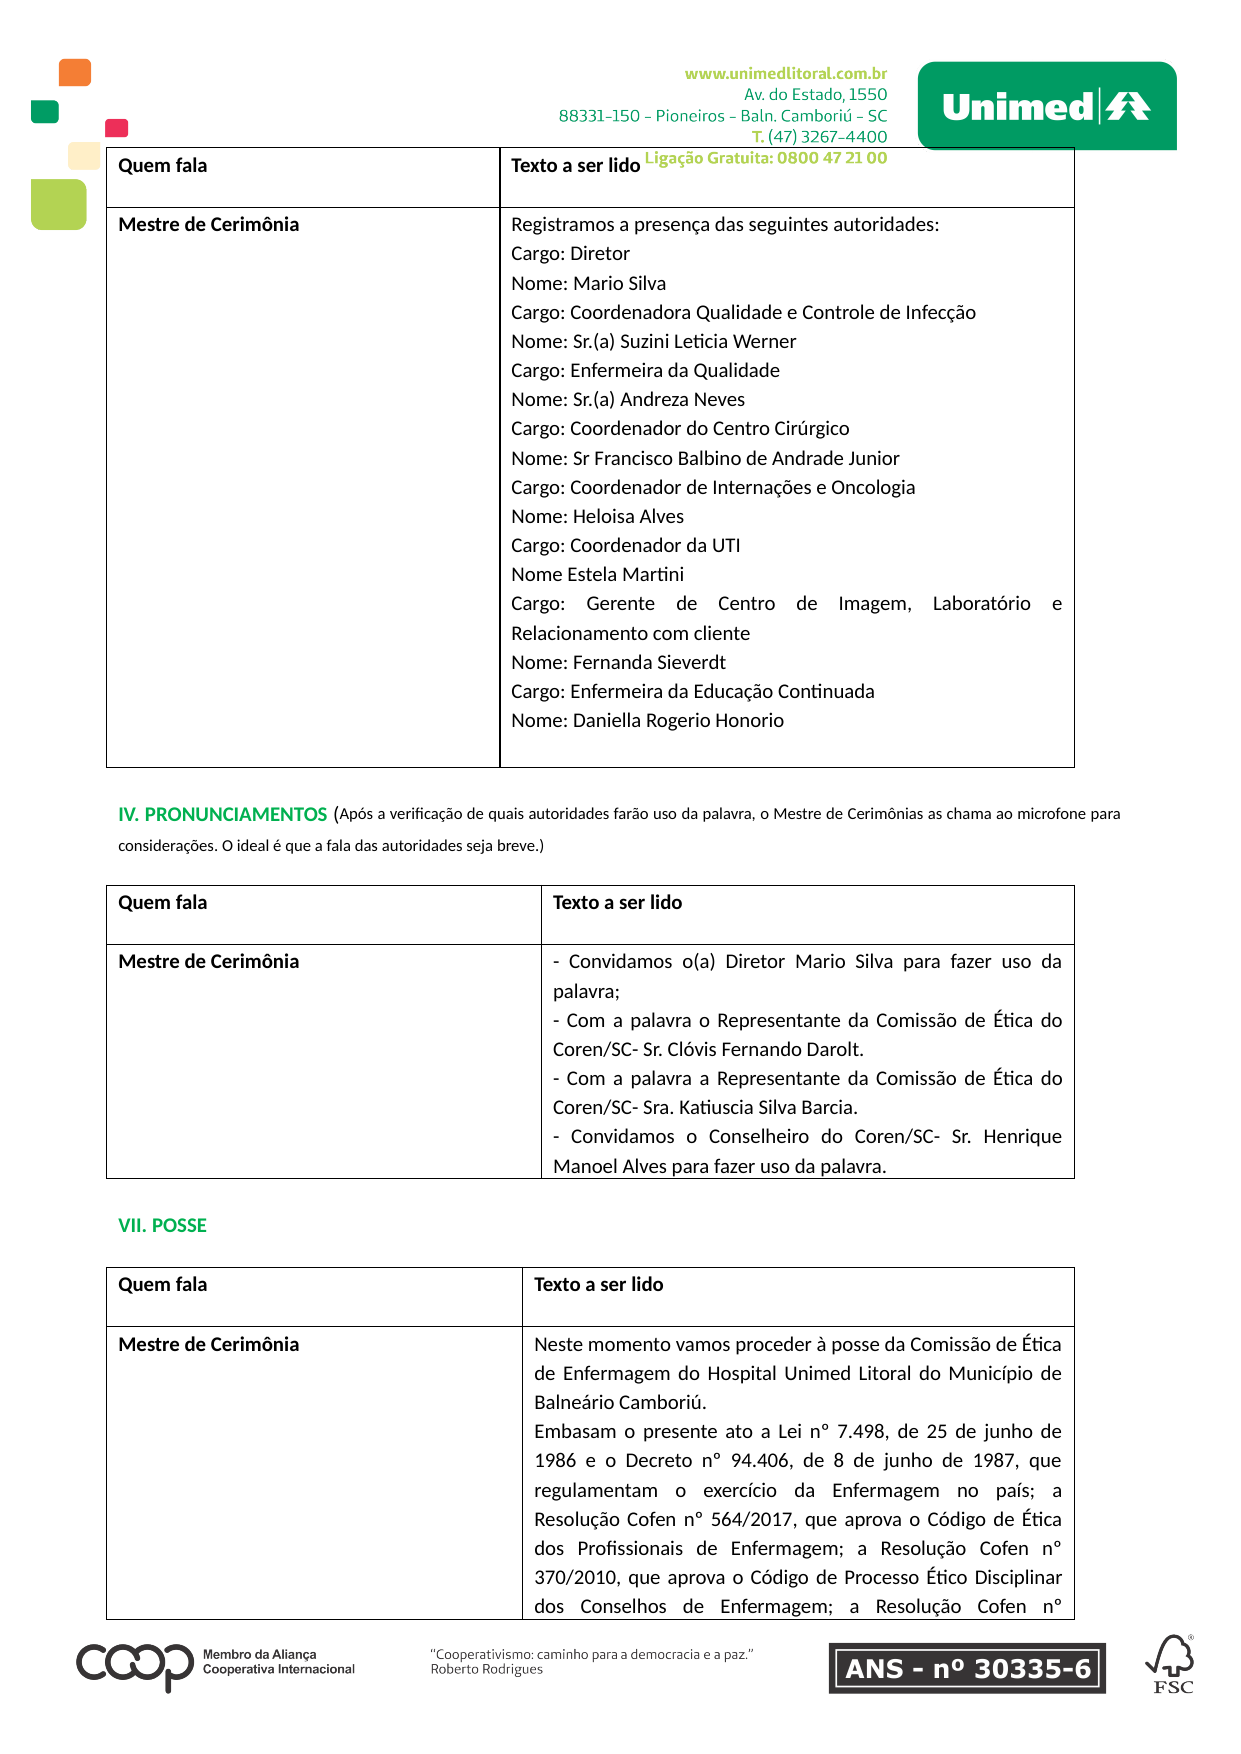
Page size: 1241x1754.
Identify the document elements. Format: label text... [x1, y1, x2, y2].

picture [977, 1577, 984, 1583]
text VII. POSSE [118, 1208, 1122, 1238]
table_cell Registramos a presença das seguintes autoridades: Cargo: Diretor Nome: Mario Silva Cargo: Coordenadora Qualidade e Controle de Infecção Nome: Sr.(a) Suzini Leticia Werner Cargo: Enfermeira da Qualidade Nome: Sr.(a) Andreza Neves Cargo: Coordenador do Centro Cirúrgico Nome: Sr Francisco Balbino de Andrade Junior Cargo: Coordenador de Internações e Oncologia Nome: Heloisa Alves Cargo: Coordenador da UTI Nome Estela Martini Cargo: Gerente de Centro de Imagem, Laboratório e Relacionamento com cliente Nome: Fernanda Sieverdt Cargo: Enfermeira da Educação Continuada Nome: Daniella Rogerio Honorio [501, 236, 1074, 767]
table_header Quem fala [107, 1268, 522, 1326]
picture [501, 208, 1074, 236]
table_header Quem fala [107, 886, 541, 944]
picture [107, 1577, 522, 1619]
picture [501, 148, 1074, 207]
table_header Texto a ser lido [542, 886, 1074, 944]
text IV. PRONUNCIAMENTOS (Após a verificação de quais autoridades farão uso da palavra, o Mestre de Cerimônias as chama ao microfone para considerações. O ideal é que a fala das autoridades seja breve.) [118, 797, 1122, 855]
picture [1, 1577, 1239, 1754]
table_cell - Convidamos o(a) Diretor Mario Silva para fazer uso da palavra; - Com a palavra o Representante da Comissão de Ética do Coren/SC- Sr. Clóvis Fernando Darolt. - Com a palavra a Representante da Comissão de Ética do Coren/SC- Sra. Katiuscia Silva Barcia. - Convidamos o Conselheiro do Coren/SC- Sr. Henrique Manoel Alves para fazer uso da palavra. [542, 945, 1074, 1178]
picture [107, 208, 499, 236]
table_cell Mestre de Cerimônia [107, 236, 499, 767]
picture [107, 148, 499, 207]
table_cell Mestre de Cerimônia [107, 945, 541, 1178]
table_header Texto a ser lido [523, 1268, 1074, 1326]
table_cell Neste momento vamos proceder à posse da Comissão de Ética de Enfermagem do Hospital Unimed Litoral do Município de Balneário Camboriú. Embasam o presente ato a Lei nº 7.498, de 25 de junho de 1986 e o Decreto nº 94.406, de 8 de junho de 1987, que regulamentam o exercício da Enfermagem no país; a Resolução Cofen nº 564/2017, que aprova o Código de Ética dos Profissionais de Enfermagem; a Resolução Cofen nº 370/2010, que aprova o Código de Processo Ético Disciplinar dos Conselhos de Enfermagem; a Resolução Cofen nº 593/2018, que normatiza a criação e funcionamento das Comissões de Ética de Enfermagem-CEE nas instituições com serviço de Enfermagem; Decisão Coren-SC nº 073/2021, homologada pela Decisão Cofen no 008/2022, que aprovou o Regimento Interno do Coren-SC; decisão Coren-SC nº 055, de 28/10/2021, que atualizou o Regimento Interno da Comissão de Ética do Coren-SC (CEC-SC); e, a Portaria Coren-SC nº 637/2022, de 01 de dezembro de 2022, que designa os membros da Comissão de Ética de Enfermagem do Hospital e Maternidade Santa Luiza de Balneário Camboriú, com mandato de 06/12/2022 a 05/12/2025. Convidamos o representante da Comissão de Ética do Coren/SC- Sr. Clóvis Fernando Darolt para empossar os novos membros da Comissão de Ética do Hospital da Unimed Litoral. Convidamos o representante da Comissão de Ética empossada para pronunciamento. [523, 1327, 1074, 1577]
picture [523, 1577, 1074, 1619]
picture [1, 0, 1239, 236]
table_cell Mestre de Cerimônia [107, 1327, 522, 1577]
